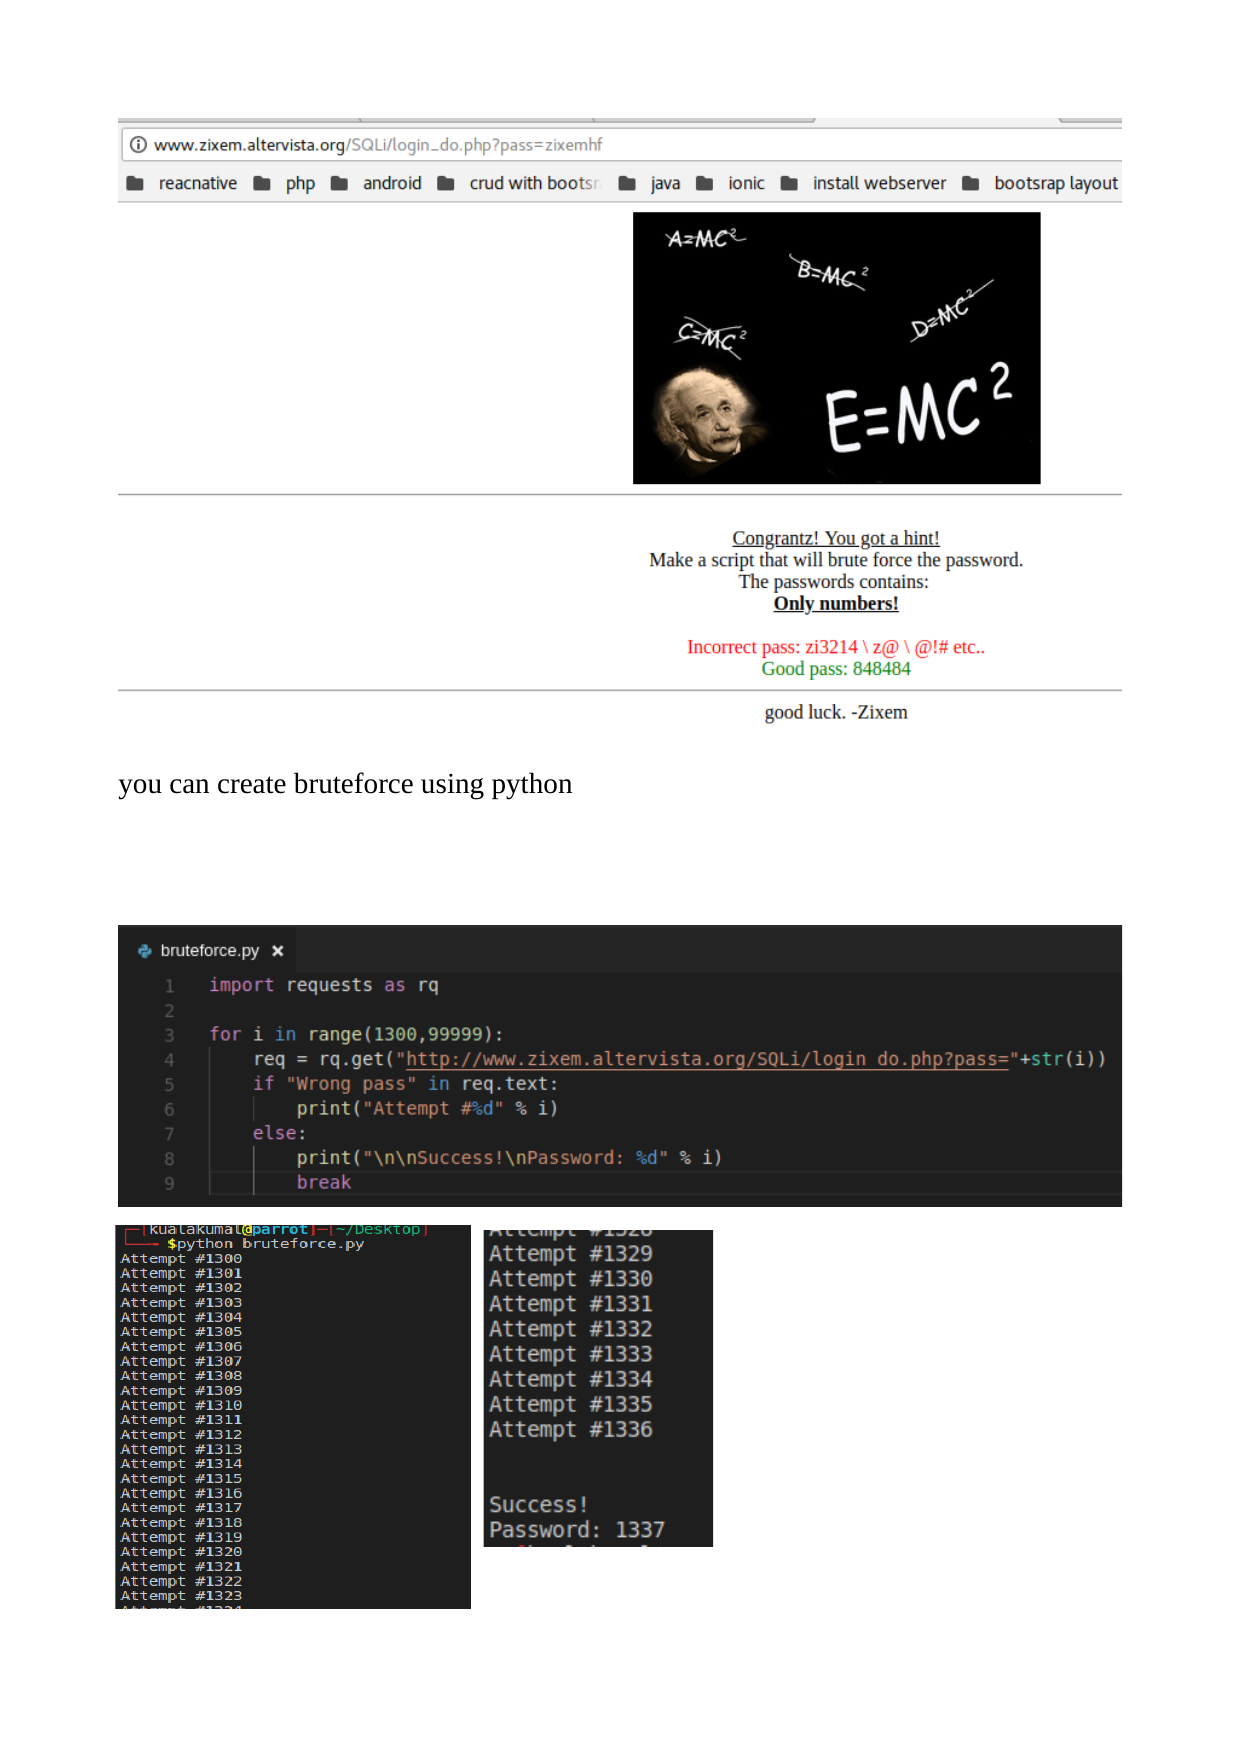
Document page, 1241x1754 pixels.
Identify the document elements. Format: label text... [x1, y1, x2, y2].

picture [483, 1230, 714, 1547]
picture [115, 1225, 471, 1609]
picture [118, 925, 1123, 1207]
text you can create bruteforce using python [118, 761, 1122, 799]
picture [118, 118, 1123, 761]
